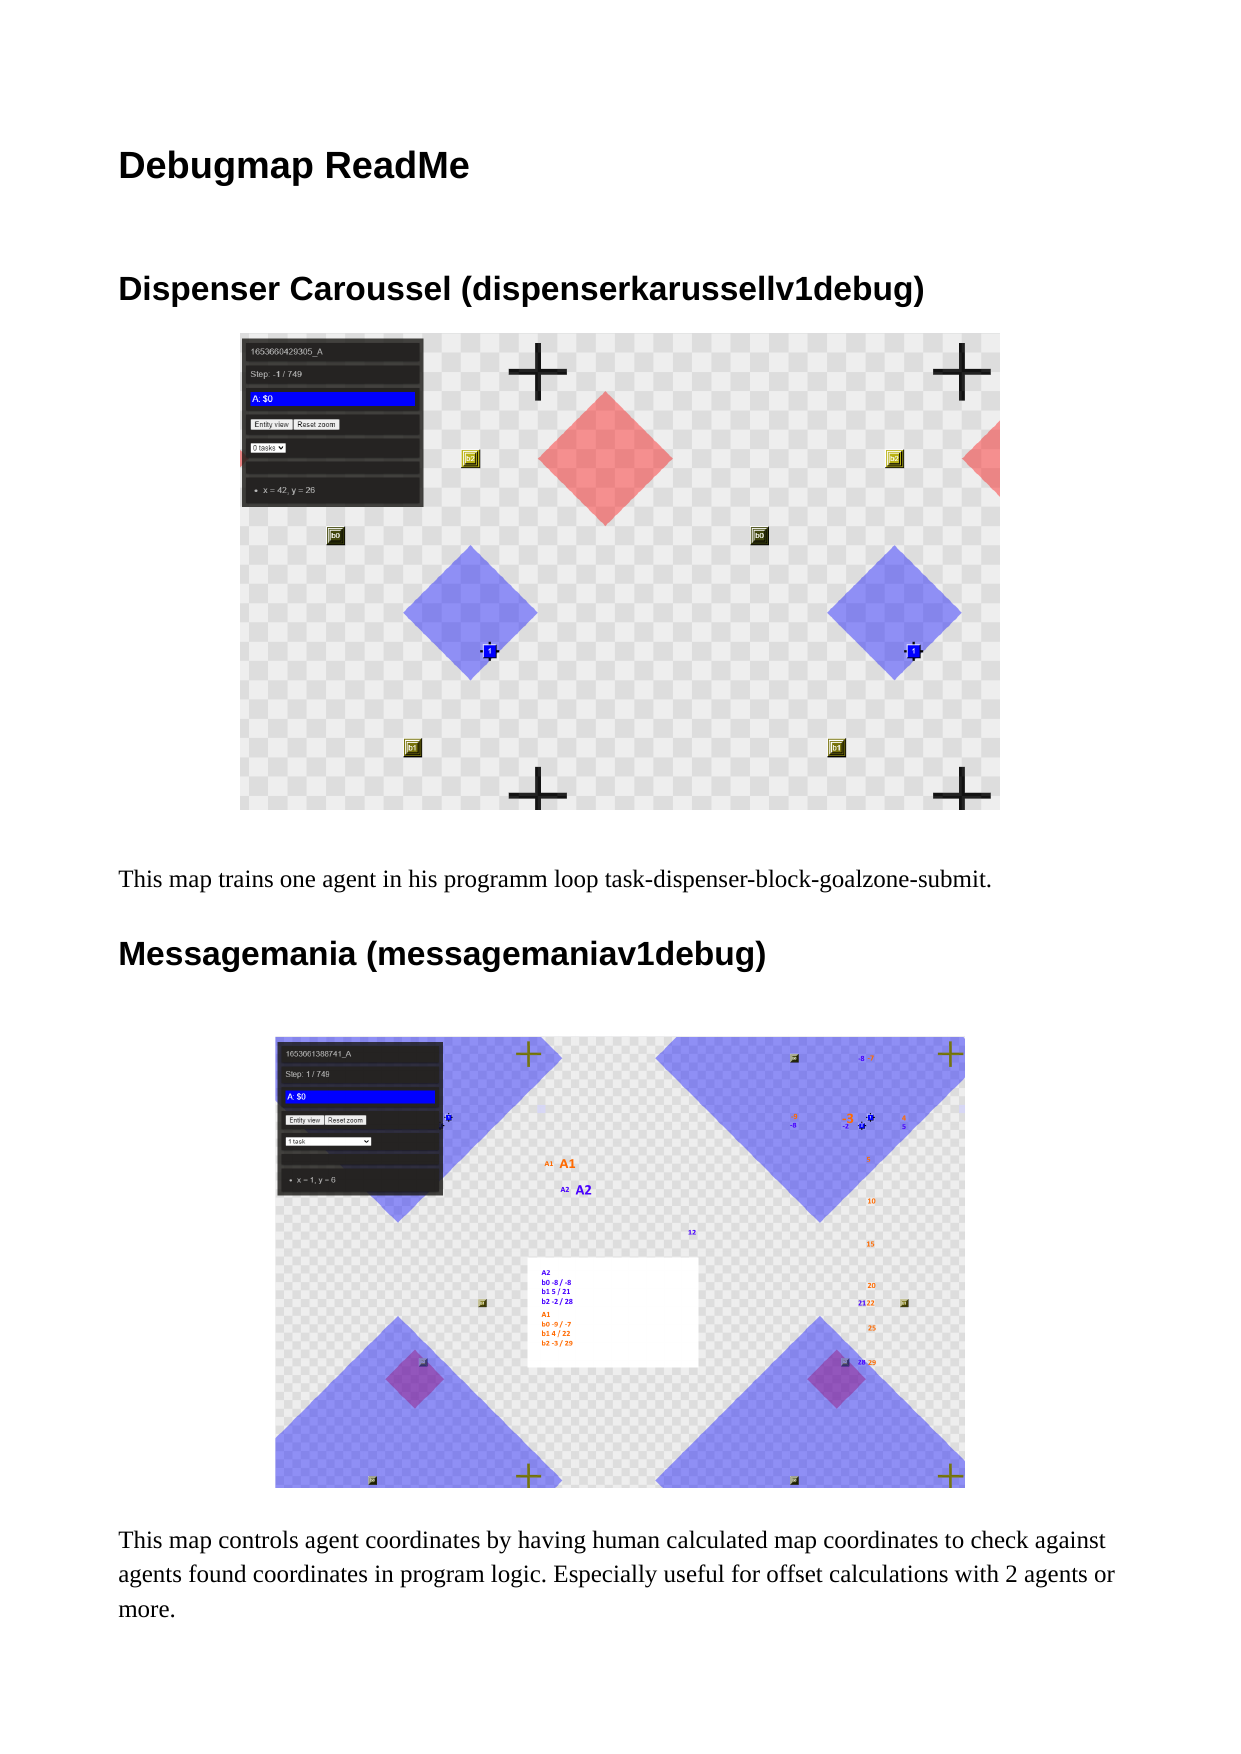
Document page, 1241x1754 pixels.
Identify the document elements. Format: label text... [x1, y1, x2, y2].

subtitle Messagemania (messagemaniav1debug) [118, 934, 1122, 973]
text This map trains one agent in his programm loop task-dispenser-block-goalzone-submit. [118, 864, 1122, 893]
picture [275, 1034, 965, 1488]
text This map controls agent coordinates by having human calculated map coordinates to check against agents found coordinates in program logic. Especially useful for offset calculations with 2 agents or more. [118, 1525, 1122, 1623]
subtitle Dispenser Caroussel (dispenserkarussellv1debug) [118, 269, 1122, 308]
subtitle Debugmap ReadMe [118, 143, 1122, 187]
picture [240, 332, 1000, 810]
